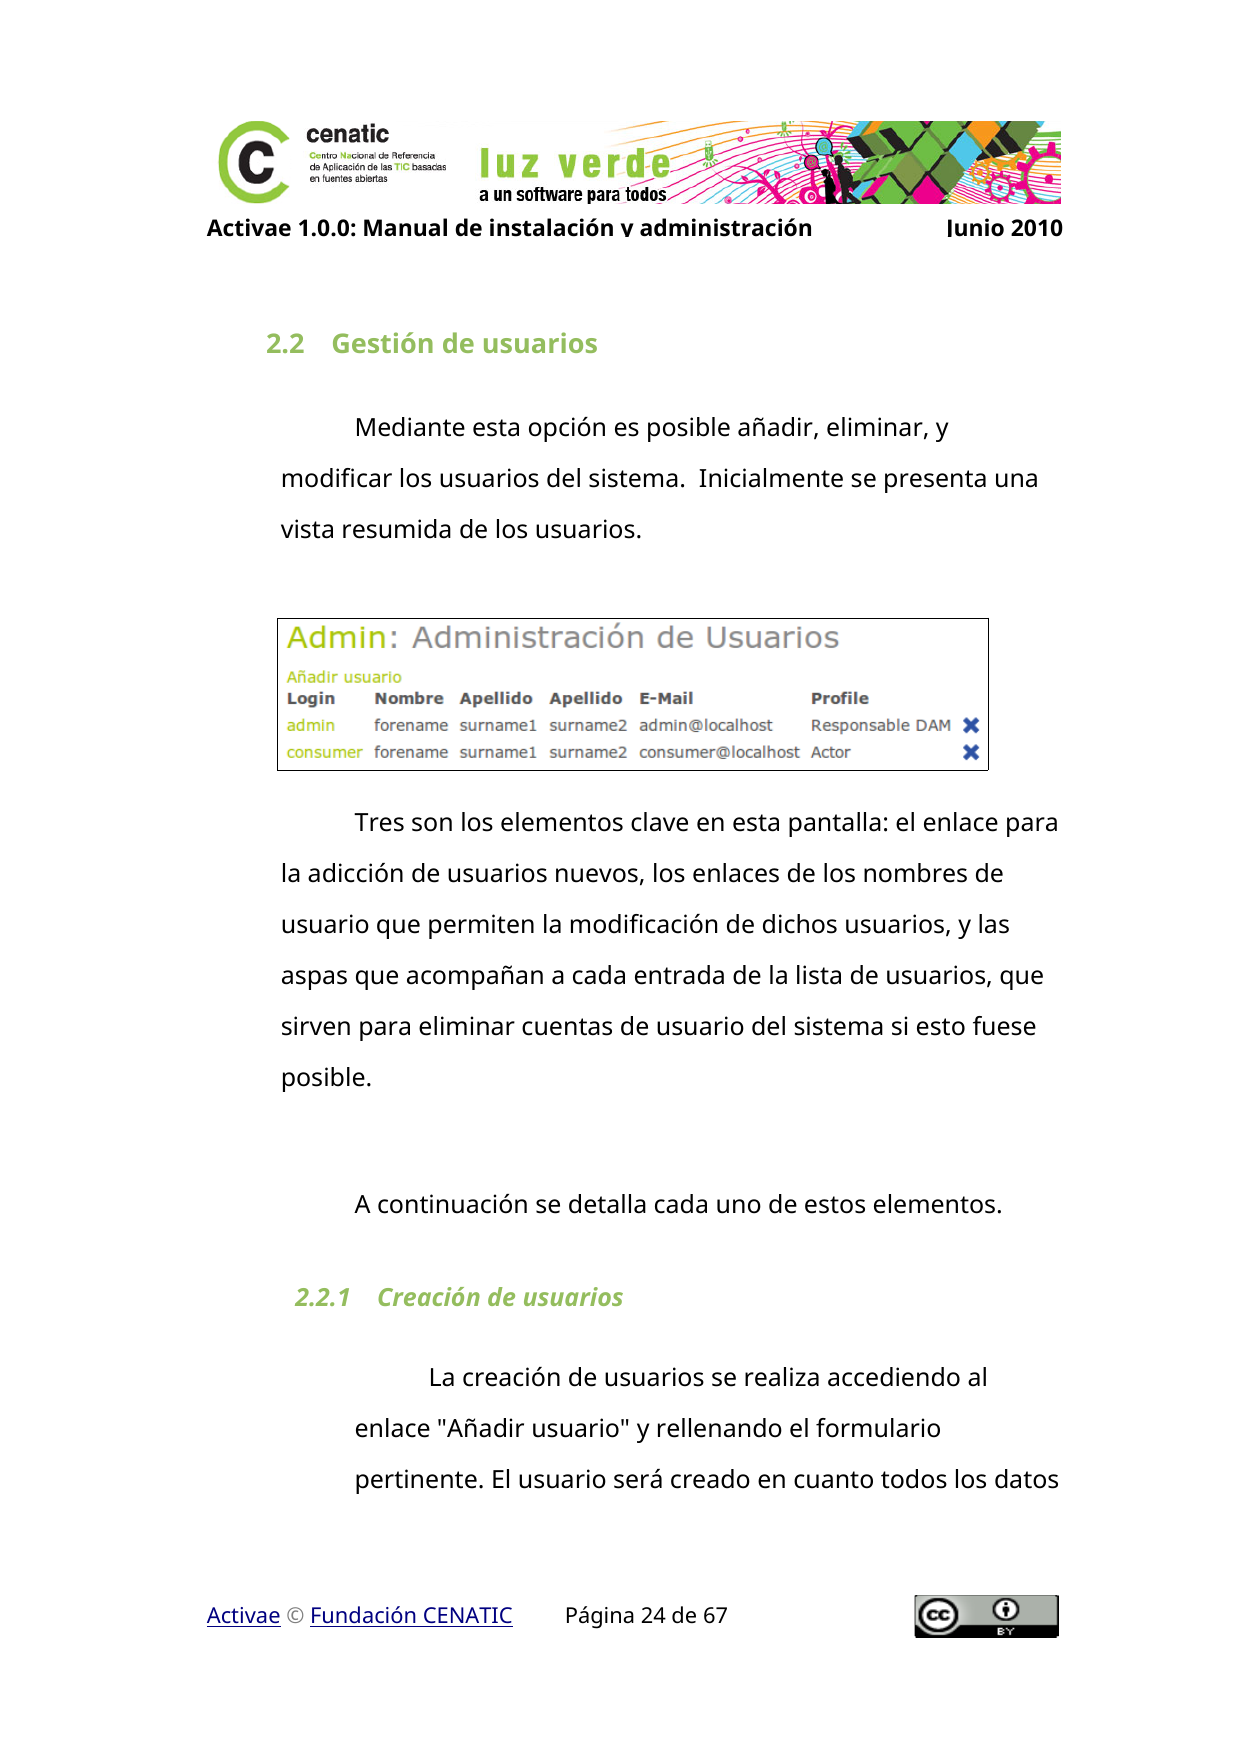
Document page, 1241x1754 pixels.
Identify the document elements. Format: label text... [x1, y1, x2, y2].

subtitle Gestión de usuarios [207, 325, 1063, 362]
subtitle Creación de usuarios [207, 1279, 1063, 1314]
text Mediante esta opción es posible añadir, eliminar, y modificar los usuarios del sistema. Inicialmente se presenta una vista resumida de los usuarios. [281, 409, 1063, 546]
picture [914, 1595, 1059, 1638]
text Tres son los elementos clave en esta pantalla: el enlace para la adicción de usuarios nuevos, los enlaces de los nombres de usuario que permiten la modificación de dichos usuarios, y las aspas que acompañan a cada entrada de la lista de usuarios, que sirven para eliminar cuentas de usuario del sistema si esto fuese posible. [281, 804, 1063, 1093]
text La creación de usuarios se realiza accediendo al enlace "Añadir usuario" y rellenando el formulario pertinente. El usuario será creado en cuanto todos los datos [354, 1360, 1063, 1496]
picture [211, 121, 1061, 204]
text A continuación se detalla cada uno de estos elementos. [281, 1187, 1063, 1221]
picture [280, 620, 986, 768]
